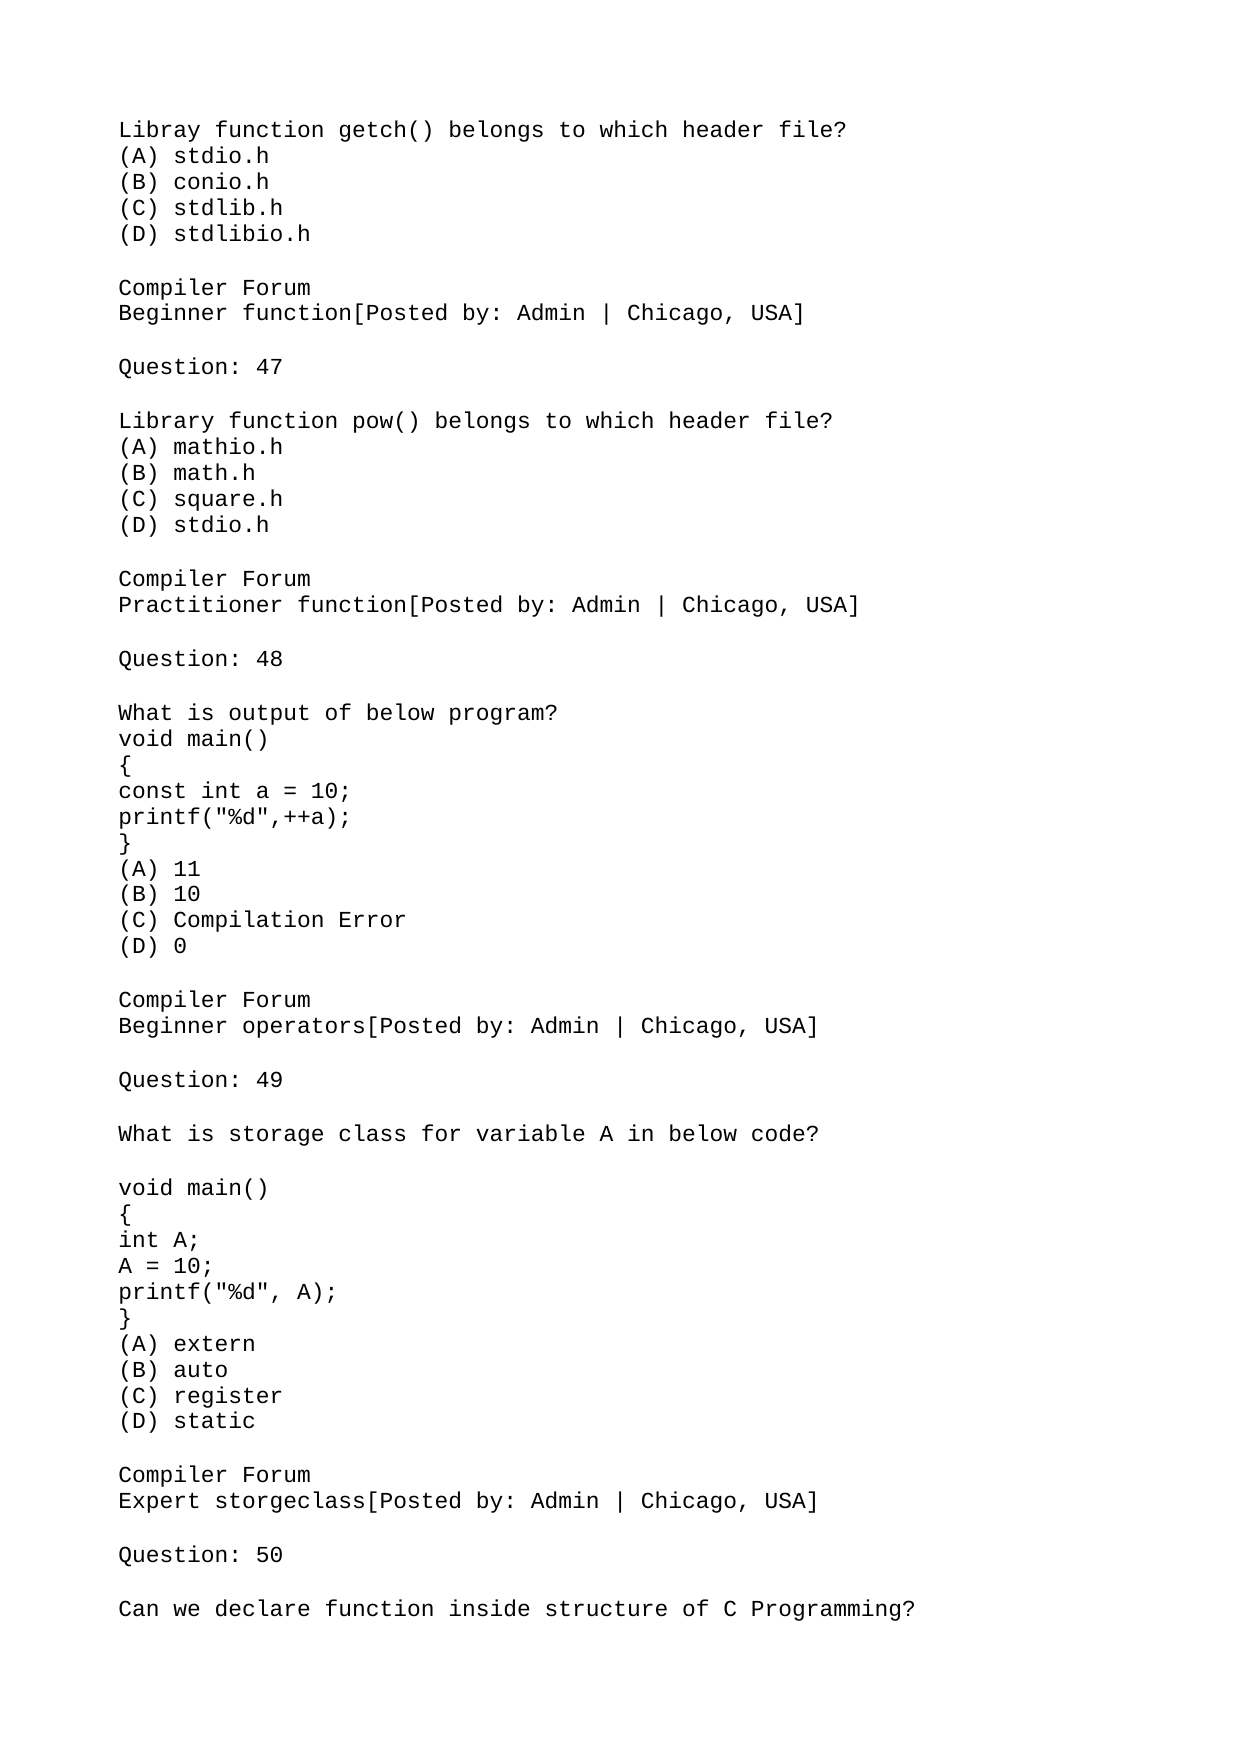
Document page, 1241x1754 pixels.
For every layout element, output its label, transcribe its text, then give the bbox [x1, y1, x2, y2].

text Beginner operators[Posted by: Admin | Chicago, USA] [118, 1014, 1122, 1041]
text (D) stdio.h [118, 513, 1122, 539]
text (B) auto [118, 1358, 1122, 1384]
text Compiler Forum [118, 989, 1122, 1014]
text Question: 48 [118, 647, 1122, 673]
text What is output of below program? [118, 701, 1122, 727]
text (A) 11 [118, 857, 1122, 883]
text } [118, 1306, 1122, 1332]
text (C) square.h [118, 487, 1122, 513]
text (B) conio.h [118, 170, 1122, 196]
text Can we declare function inside structure of C Programming? [118, 1598, 1122, 1624]
text void main() [118, 1176, 1122, 1202]
text int A; [118, 1228, 1122, 1254]
text (D) static [118, 1410, 1122, 1436]
text void main() [118, 727, 1122, 753]
text (C) Compilation Error [118, 909, 1122, 935]
text Question: 50 [118, 1544, 1122, 1570]
text (A) stdio.h [118, 144, 1122, 170]
text Question: 47 [118, 356, 1122, 382]
text What is storage class for variable A in below code? [118, 1122, 1122, 1148]
text Expert storgeclass[Posted by: Admin | Chicago, USA] [118, 1490, 1122, 1516]
text (A) mathio.h [118, 436, 1122, 462]
text Question: 49 [118, 1068, 1122, 1094]
text { [118, 1202, 1122, 1228]
text Compiler Forum [118, 276, 1122, 302]
text } [118, 831, 1122, 857]
text Compiler Forum [118, 1464, 1122, 1490]
text Beginner function[Posted by: Admin | Chicago, USA] [118, 302, 1122, 328]
text Libray function getch() belongs to which header file? [118, 118, 1122, 144]
text const int a = 10; [118, 779, 1122, 805]
text (D) 0 [118, 935, 1122, 961]
text A = 10; [118, 1254, 1122, 1280]
text Practitioner function[Posted by: Admin | Chicago, USA] [118, 593, 1122, 619]
text (B) math.h [118, 462, 1122, 487]
text Library function pow() belongs to which header file? [118, 410, 1122, 436]
text { [118, 753, 1122, 779]
text (A) extern [118, 1332, 1122, 1358]
text printf("%d", A); [118, 1280, 1122, 1306]
text (B) 10 [118, 883, 1122, 909]
text (C) register [118, 1384, 1122, 1410]
text Compiler Forum [118, 567, 1122, 593]
text (D) stdlibio.h [118, 222, 1122, 248]
text printf("%d",++a); [118, 805, 1122, 831]
text (C) stdlib.h [118, 196, 1122, 222]
